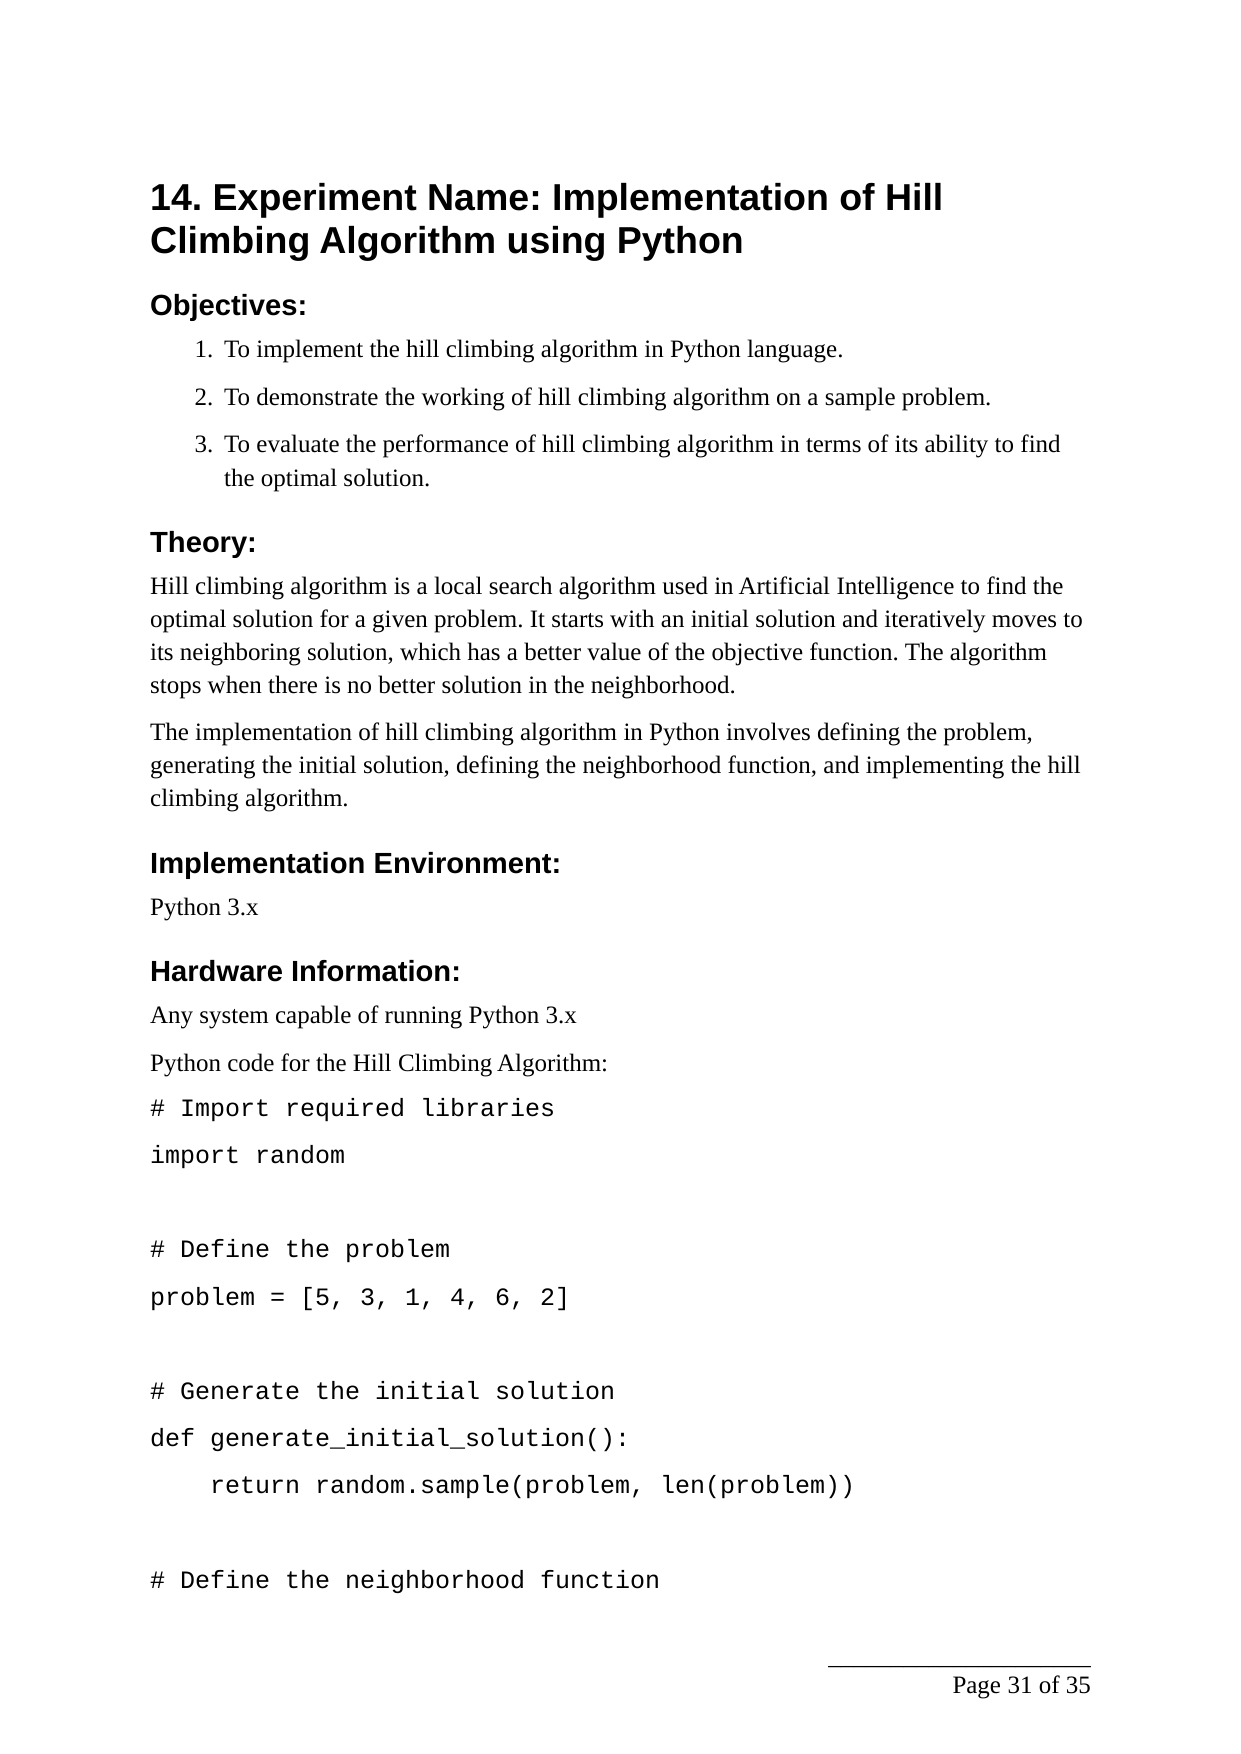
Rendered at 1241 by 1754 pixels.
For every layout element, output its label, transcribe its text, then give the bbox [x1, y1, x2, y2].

subtitle Hardware Information: [150, 954, 1091, 987]
text Python code for the Hill Climbing Algorithm: [150, 1048, 1091, 1076]
text import random [150, 1142, 1091, 1171]
subtitle 14. Experiment Name: Implementation of Hill Climbing Algorithm using Python [150, 175, 1091, 261]
list To demonstrate the working of hill climbing algorithm on a sample problem. [194, 382, 1091, 411]
text The implementation of hill climbing algorithm in Python involves defining the problem, generating the initial solution, defining the neighborhood function, and implementing the hill climbing algorithm. [150, 717, 1091, 812]
text # Define the problem [150, 1237, 1091, 1265]
text problem = [5, 3, 1, 4, 6, 2] [150, 1284, 1091, 1312]
subtitle Objectives: [150, 288, 1091, 322]
list To evaluate the performance of hill climbing algorithm in terms of its ability to find the optimal solution. [194, 429, 1091, 491]
subtitle Theory: [150, 525, 1091, 558]
text Hill climbing algorithm is a local search algorithm used in Artificial Intelligence to find the optimal solution for a given problem. It starts with an initial solution and iteratively moves to its neighboring solution, which has a better value of the objective function. The algorithm stops when there is no better solution in the neighborhood. [150, 571, 1091, 699]
text Python 3.x [150, 892, 1091, 921]
text # Generate the initial solution [150, 1379, 1091, 1407]
text return random.sample(problem, len(problem)) [150, 1473, 1091, 1501]
text # Import required libraries [150, 1095, 1091, 1123]
text # Define the neighborhood function [150, 1568, 1091, 1596]
list To implement the hill climbing algorithm in Python language. [194, 334, 1091, 363]
text Any system capable of running Python 3.x [150, 1000, 1091, 1029]
text def generate_initial_solution(): [150, 1426, 1091, 1454]
subtitle Implementation Environment: [150, 846, 1091, 879]
